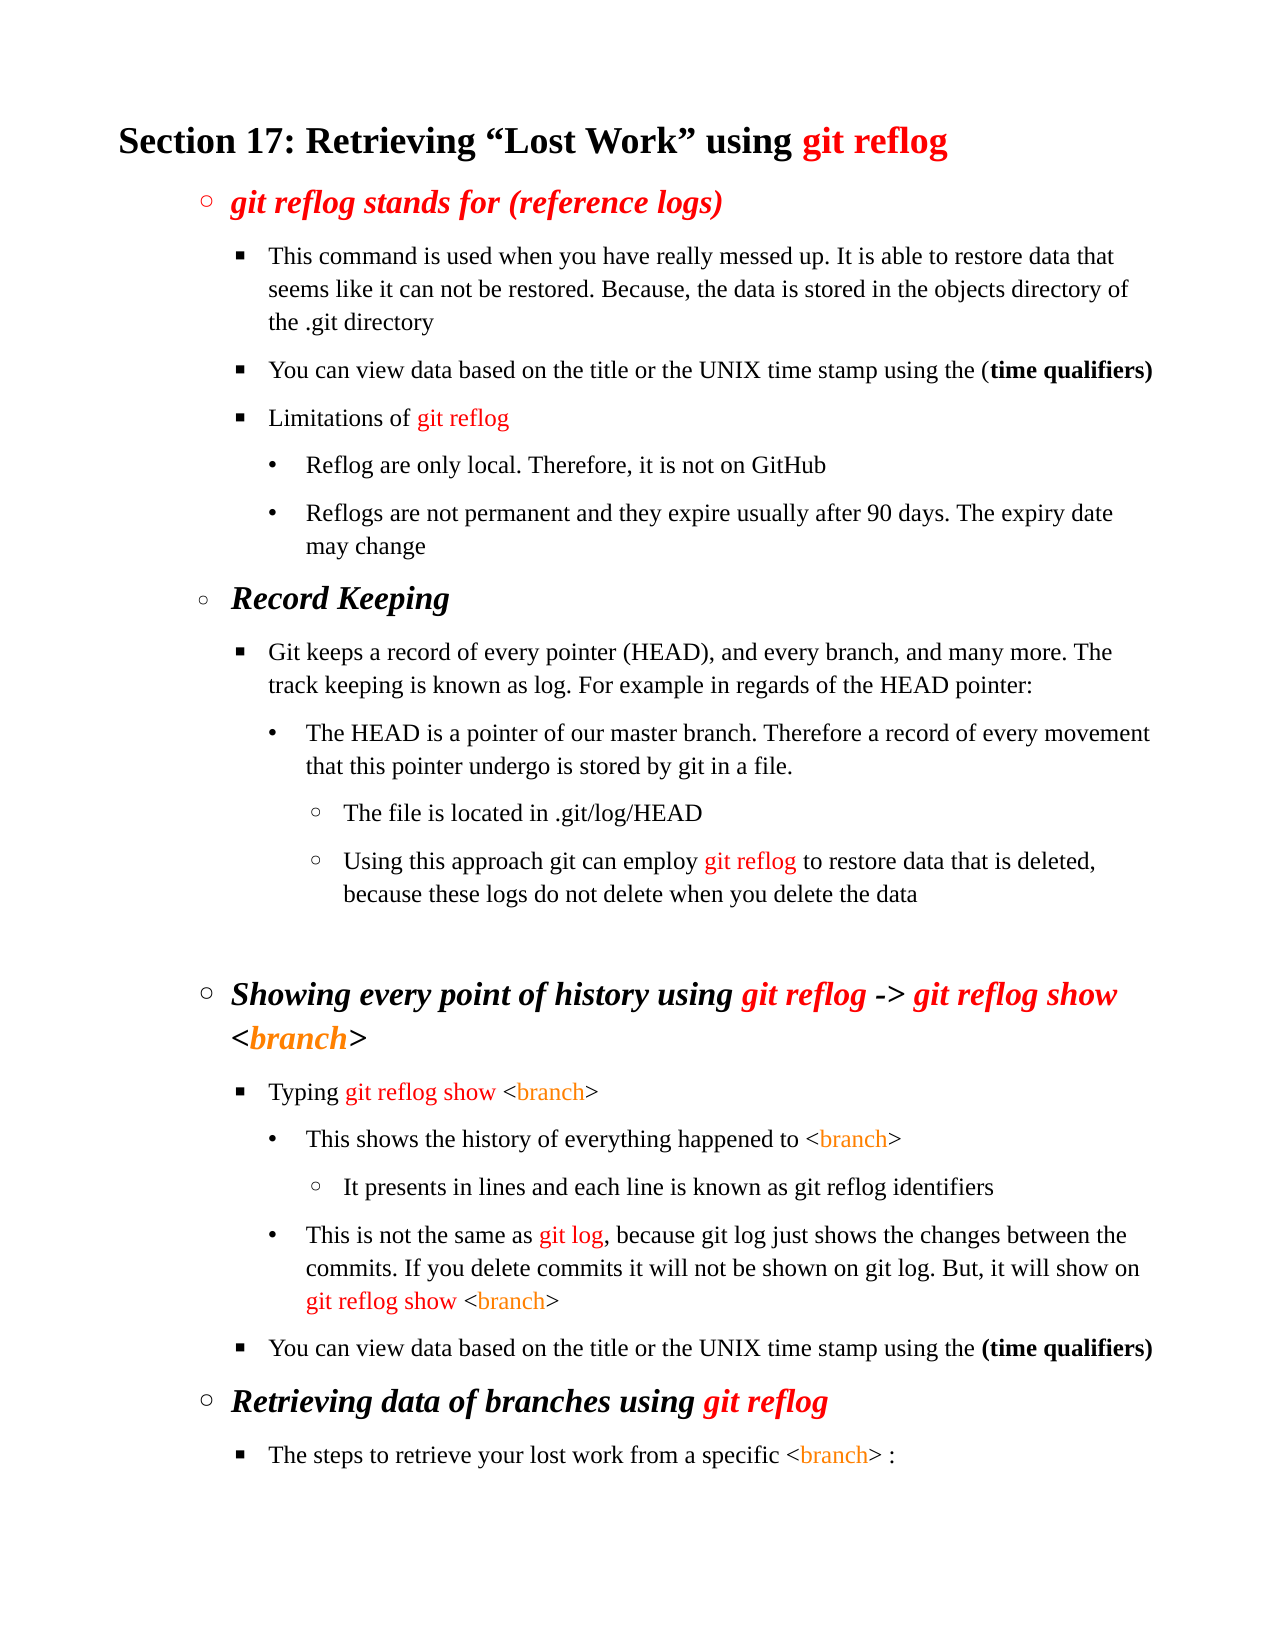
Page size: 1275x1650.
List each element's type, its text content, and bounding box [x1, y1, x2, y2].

list Reflog are only local. Therefore, it is not on GitHub [268, 450, 1157, 479]
list It presents in lines and each line is known as git reflog identifiers [306, 1172, 1157, 1201]
list Showing every point of history using git reflog -> git reflog show <branch> [193, 974, 1157, 1057]
list Limitations of git reflog [231, 403, 1157, 431]
list The steps to retrieve your lost work from a specific <branch> : [231, 1440, 1157, 1468]
list git reflog stands for (reference logs) [193, 183, 1157, 221]
list Reflogs are not permanent and they expire usually after 90 days. The expiry date may change [268, 498, 1157, 560]
list You can view data based on the title or the UNIX time stamp using the (time qualifiers) [231, 1333, 1157, 1362]
list You can view data based on the title or the UNIX time stamp using the (time qualifiers) [231, 355, 1157, 384]
list This is not the same as git log, because git log just shows the changes between the commits. If you delete commits it will not be shown on git log. But, it will show on git reflog show <branch> [268, 1220, 1157, 1314]
list Git keeps a record of every pointer (HEAD), and every branch, and many more. The track keeping is known as log. For example in regards of the HEAD pointer: [231, 637, 1157, 699]
list This shows the history of everything happened to <branch> [268, 1124, 1157, 1153]
list Using this approach git can employ git reflog to restore data that is deleted, because these logs do not delete when you delete the data [306, 846, 1157, 908]
text Section 17: Retrieving “Lost Work” using git reflog [118, 118, 1157, 162]
list Retrieving data of branches using git reflog [193, 1381, 1157, 1419]
list Typing git reflog show <branch> [231, 1077, 1157, 1106]
list The file is located in .git/log/HEAD [306, 798, 1157, 827]
list This command is used when you have really messed up. It is able to restore data that seems like it can not be restored. Because, the data is stored in the objects directory of the .git directory [231, 241, 1157, 336]
list The HEAD is a pointer of our master branch. Therefore a record of every movement that this pointer undergo is stored by git in a file. [268, 718, 1157, 779]
list Record Keeping [193, 578, 1157, 617]
